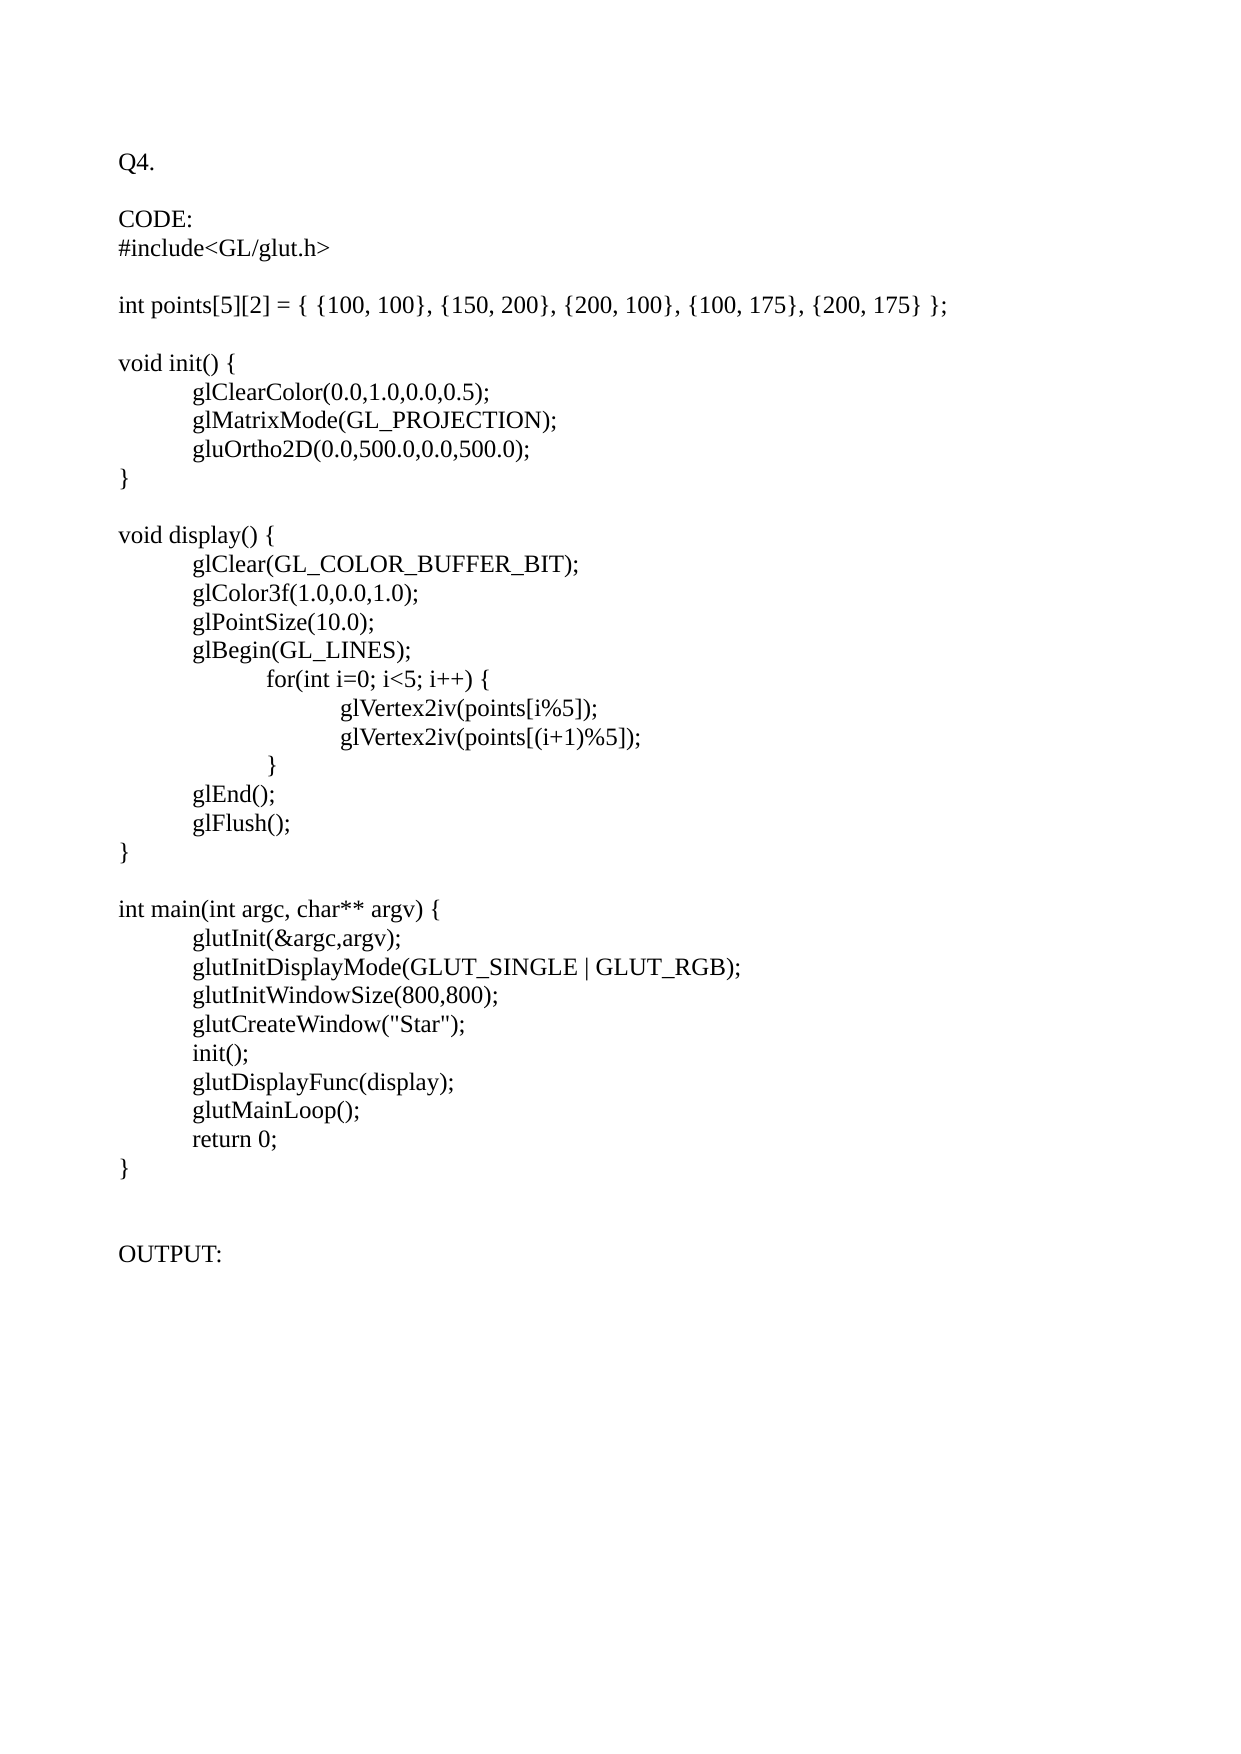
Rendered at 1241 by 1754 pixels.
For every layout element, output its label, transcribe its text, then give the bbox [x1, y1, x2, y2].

text return 0; [118, 1124, 1122, 1153]
text int main(int argc, char** argv) { [118, 894, 1122, 923]
text } [118, 751, 1122, 779]
text glFlush(); [118, 808, 1122, 837]
text glutInit(&argc,argv); [118, 923, 1122, 952]
text glBegin(GL_LINES); [118, 636, 1122, 664]
text CODE: [118, 204, 1122, 233]
text glVertex2iv(points[(i+1)%5]); [118, 722, 1122, 751]
text gluOrtho2D(0.0,500.0,0.0,500.0); [118, 434, 1122, 463]
text } [118, 837, 1122, 866]
text void init() { [118, 348, 1122, 377]
text glutDisplayFunc(display); [118, 1067, 1122, 1096]
text } [118, 1153, 1122, 1182]
text glClear(GL_COLOR_BUFFER_BIT); [118, 549, 1122, 578]
text Q4. [118, 147, 1122, 176]
text glMatrixMode(GL_PROJECTION); [118, 406, 1122, 434]
text init(); [118, 1038, 1122, 1067]
text glutMainLoop(); [118, 1096, 1122, 1124]
text glVertex2iv(points[i%5]); [118, 693, 1122, 722]
text glutInitWindowSize(800,800); [118, 981, 1122, 1009]
text void display() { [118, 521, 1122, 549]
text OUTPUT: [118, 1239, 1122, 1268]
text glEnd(); [118, 779, 1122, 808]
text #include<GL/glut.h> [118, 233, 1122, 262]
text glColor3f(1.0,0.0,1.0); [118, 578, 1122, 607]
text glutInitDisplayMode(GLUT_SINGLE | GLUT_RGB); [118, 952, 1122, 981]
text glPointSize(10.0); [118, 607, 1122, 636]
text glutCreateWindow("Star"); [118, 1009, 1122, 1038]
text int points[5][2] = { {100, 100}, {150, 200}, {200, 100}, {100, 175}, {200, 175} }; [118, 291, 1122, 319]
text } [118, 463, 1122, 492]
text for(int i=0; i<5; i++) { [118, 664, 1122, 693]
text glClearColor(0.0,1.0,0.0,0.5); [118, 377, 1122, 406]
